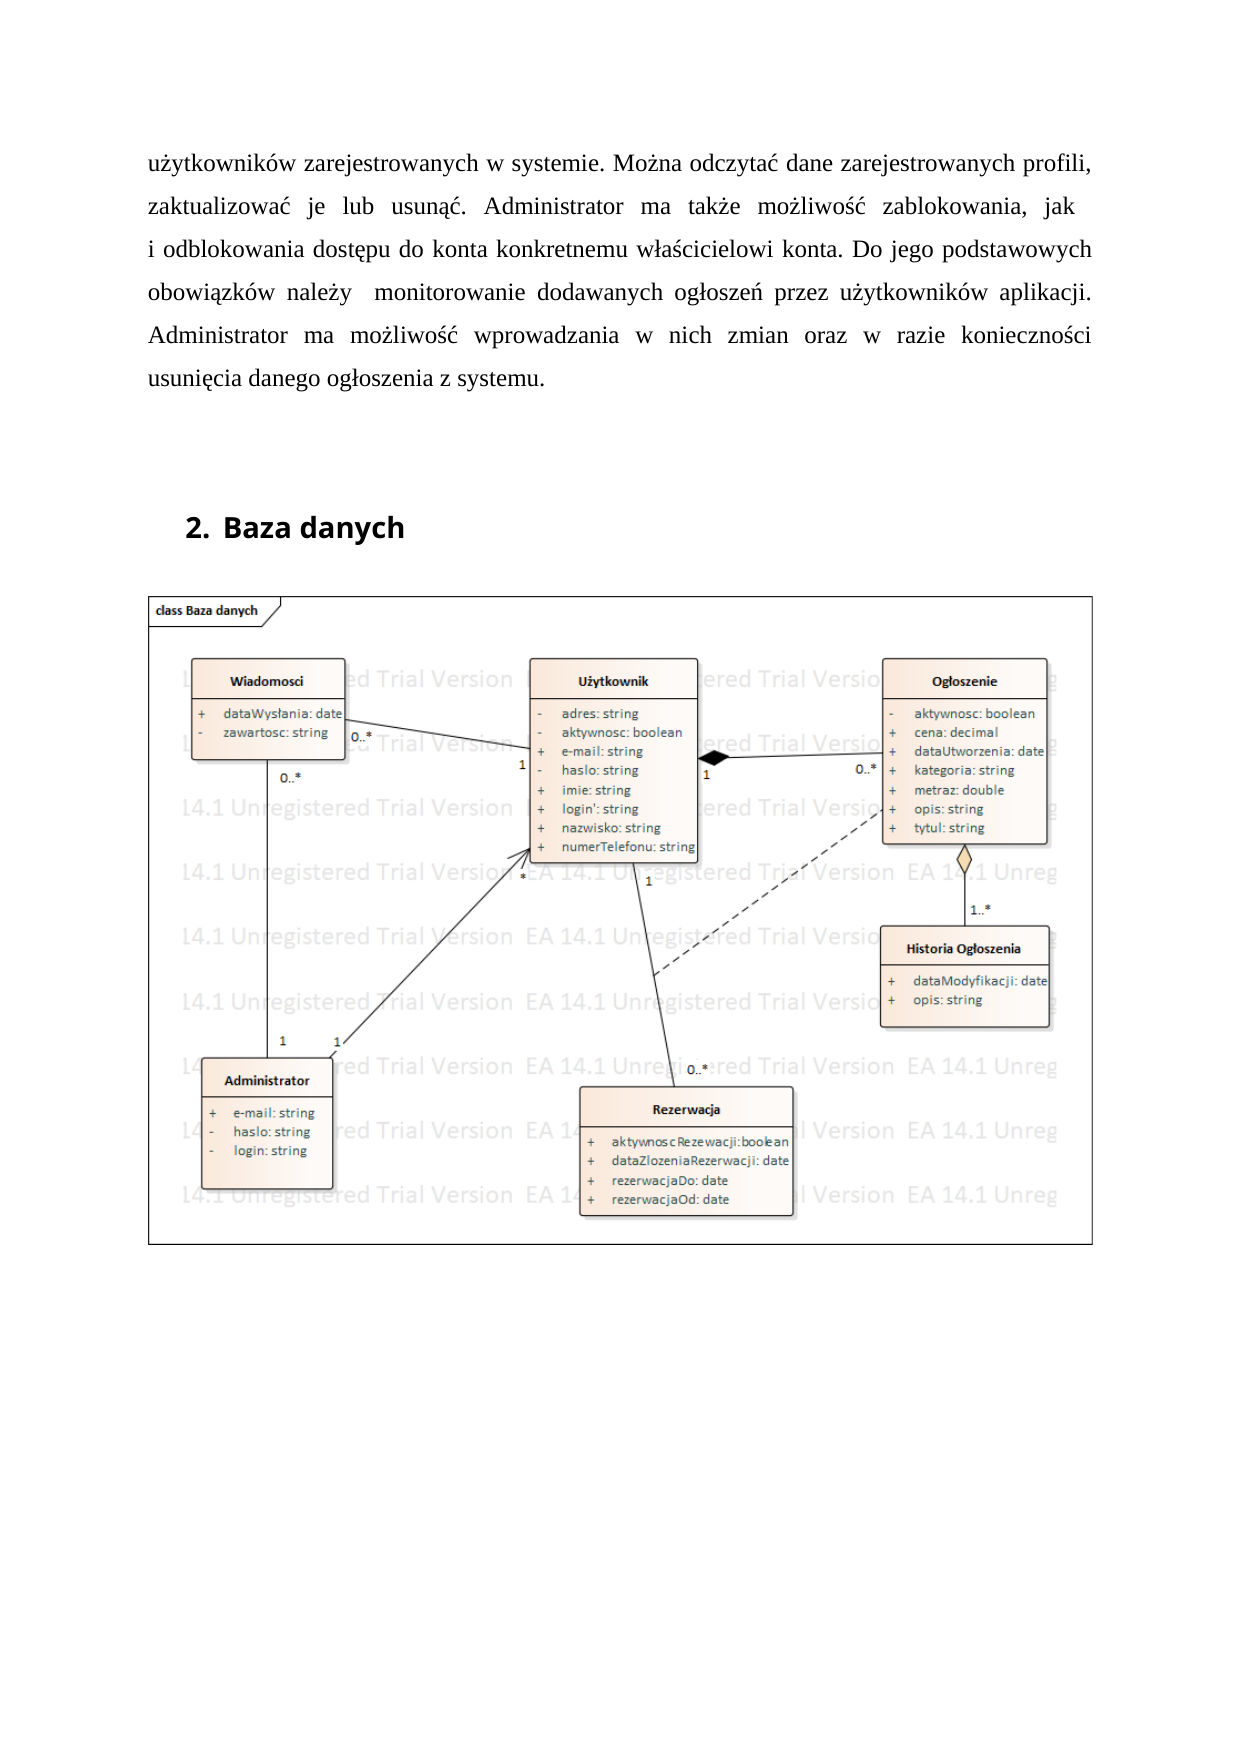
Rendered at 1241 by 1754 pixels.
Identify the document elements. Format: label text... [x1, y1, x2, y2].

list Baza danych [185, 508, 1093, 547]
text użytkowników zarejestrowanych w systemie. Można odczytać dane zarejestrowanych profili, zaktualizować je lub usunąć. Administrator ma także możliwość zablokowania, jak i odblokowania dostępu do konta konkretnemu właścicielowi konta. Do jego podstawowych obowiązków należy monitorowanie dodawanych ogłoszeń przez użytkowników aplikacji. Administrator ma możliwość wprowadzania w nich zmian oraz w razie konieczności usunięcia danego ogłoszenia z systemu. [148, 148, 1093, 392]
